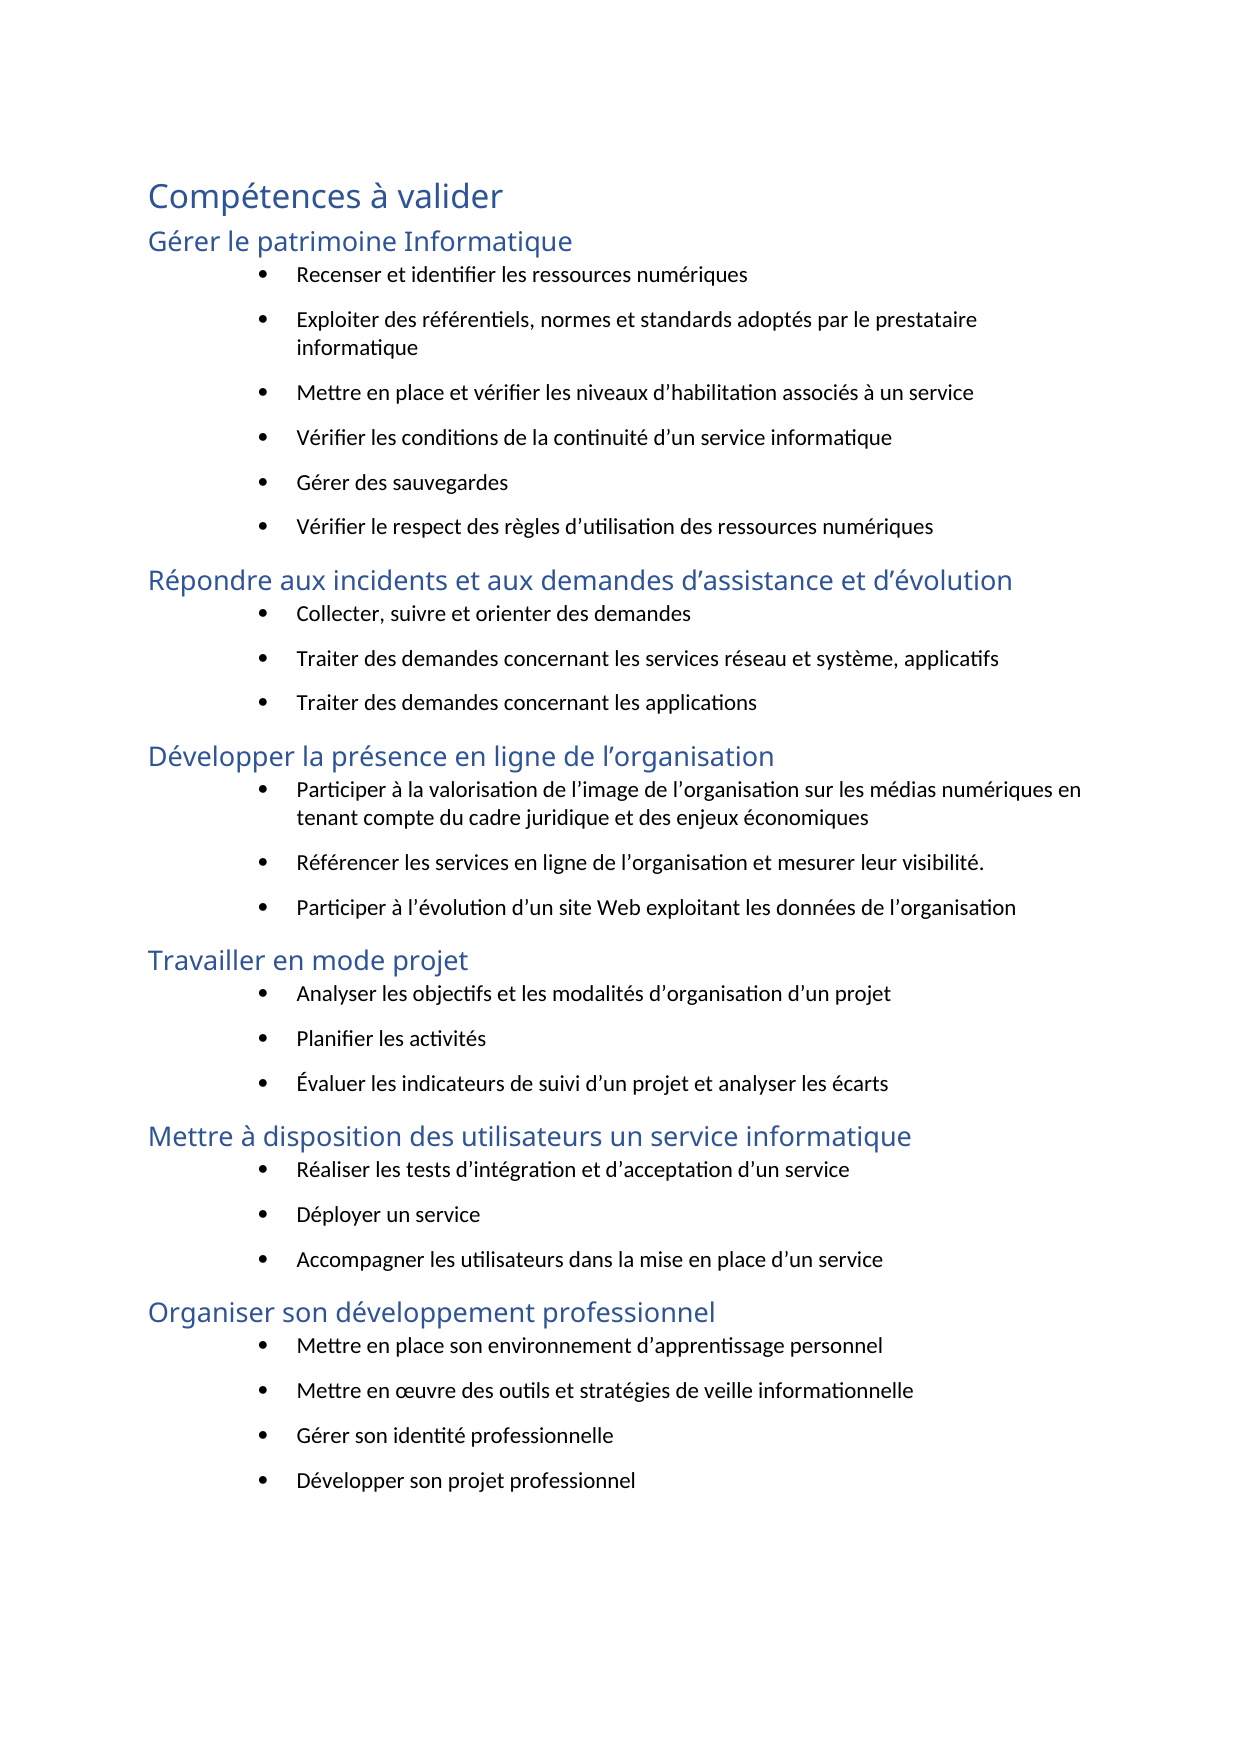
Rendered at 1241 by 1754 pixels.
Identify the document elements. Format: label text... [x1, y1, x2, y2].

list Développer son projet professionnel [259, 1466, 1093, 1494]
list Participer à la valorisation de l’image de l’organisation sur les médias numériques en tenant compte du cadre juridique et des enjeux économiques [259, 775, 1093, 831]
list Recenser et identifier les ressources numériques [259, 260, 1093, 288]
list Mettre en place et vérifier les niveaux d’habilitation associés à un service [259, 378, 1093, 406]
list Référencer les services en ligne de l’organisation et mesurer leur visibilité. [259, 848, 1093, 876]
subtitle Développer la présence en ligne de l’organisation [148, 738, 1093, 774]
list Participer à l’évolution d’un site Web exploitant les données de l’organisation [259, 893, 1093, 921]
list Mettre en œuvre des outils et stratégies de veille informationnelle [259, 1376, 1093, 1404]
list Exploiter des référentiels, normes et standards adoptés par le prestataire informatique [259, 305, 1093, 361]
list Analyser les objectifs et les modalités d’organisation d’un projet [259, 979, 1093, 1007]
list Traiter des demandes concernant les services réseau et système, applicatifs [259, 644, 1093, 672]
list Mettre en place son environnement d’apprentissage personnel [259, 1331, 1093, 1359]
list Collecter, suivre et orienter des demandes [259, 599, 1093, 627]
list Déployer un service [259, 1200, 1093, 1228]
list Vérifier le respect des règles d’utilisation des ressources numériques [259, 512, 1093, 541]
subtitle Gérer le patrimoine Informatique [148, 223, 1093, 259]
subtitle Répondre aux incidents et aux demandes d’assistance et d’évolution [148, 562, 1093, 598]
subtitle Organiser son développement professionnel [148, 1294, 1093, 1331]
list Vérifier les conditions de la continuité d’un service informatique [259, 423, 1093, 451]
list Traiter des demandes concernant les applications [259, 688, 1093, 717]
list Réaliser les tests d’intégration et d’acceptation d’un service [259, 1155, 1093, 1183]
list Accompagner les utilisateurs dans la mise en place d’un service [259, 1245, 1093, 1273]
list Évaluer les indicateurs de suivi d’un projet et analyser les écarts [259, 1069, 1093, 1097]
list Gérer des sauvegardes [259, 468, 1093, 496]
list Gérer son identité professionnelle [259, 1421, 1093, 1449]
subtitle Travailler en mode projet [148, 942, 1093, 979]
subtitle Mettre à disposition des utilisateurs un service informatique [148, 1118, 1093, 1155]
subtitle Compétences à valider [148, 173, 1093, 218]
list Planifier les activités [259, 1024, 1093, 1052]
